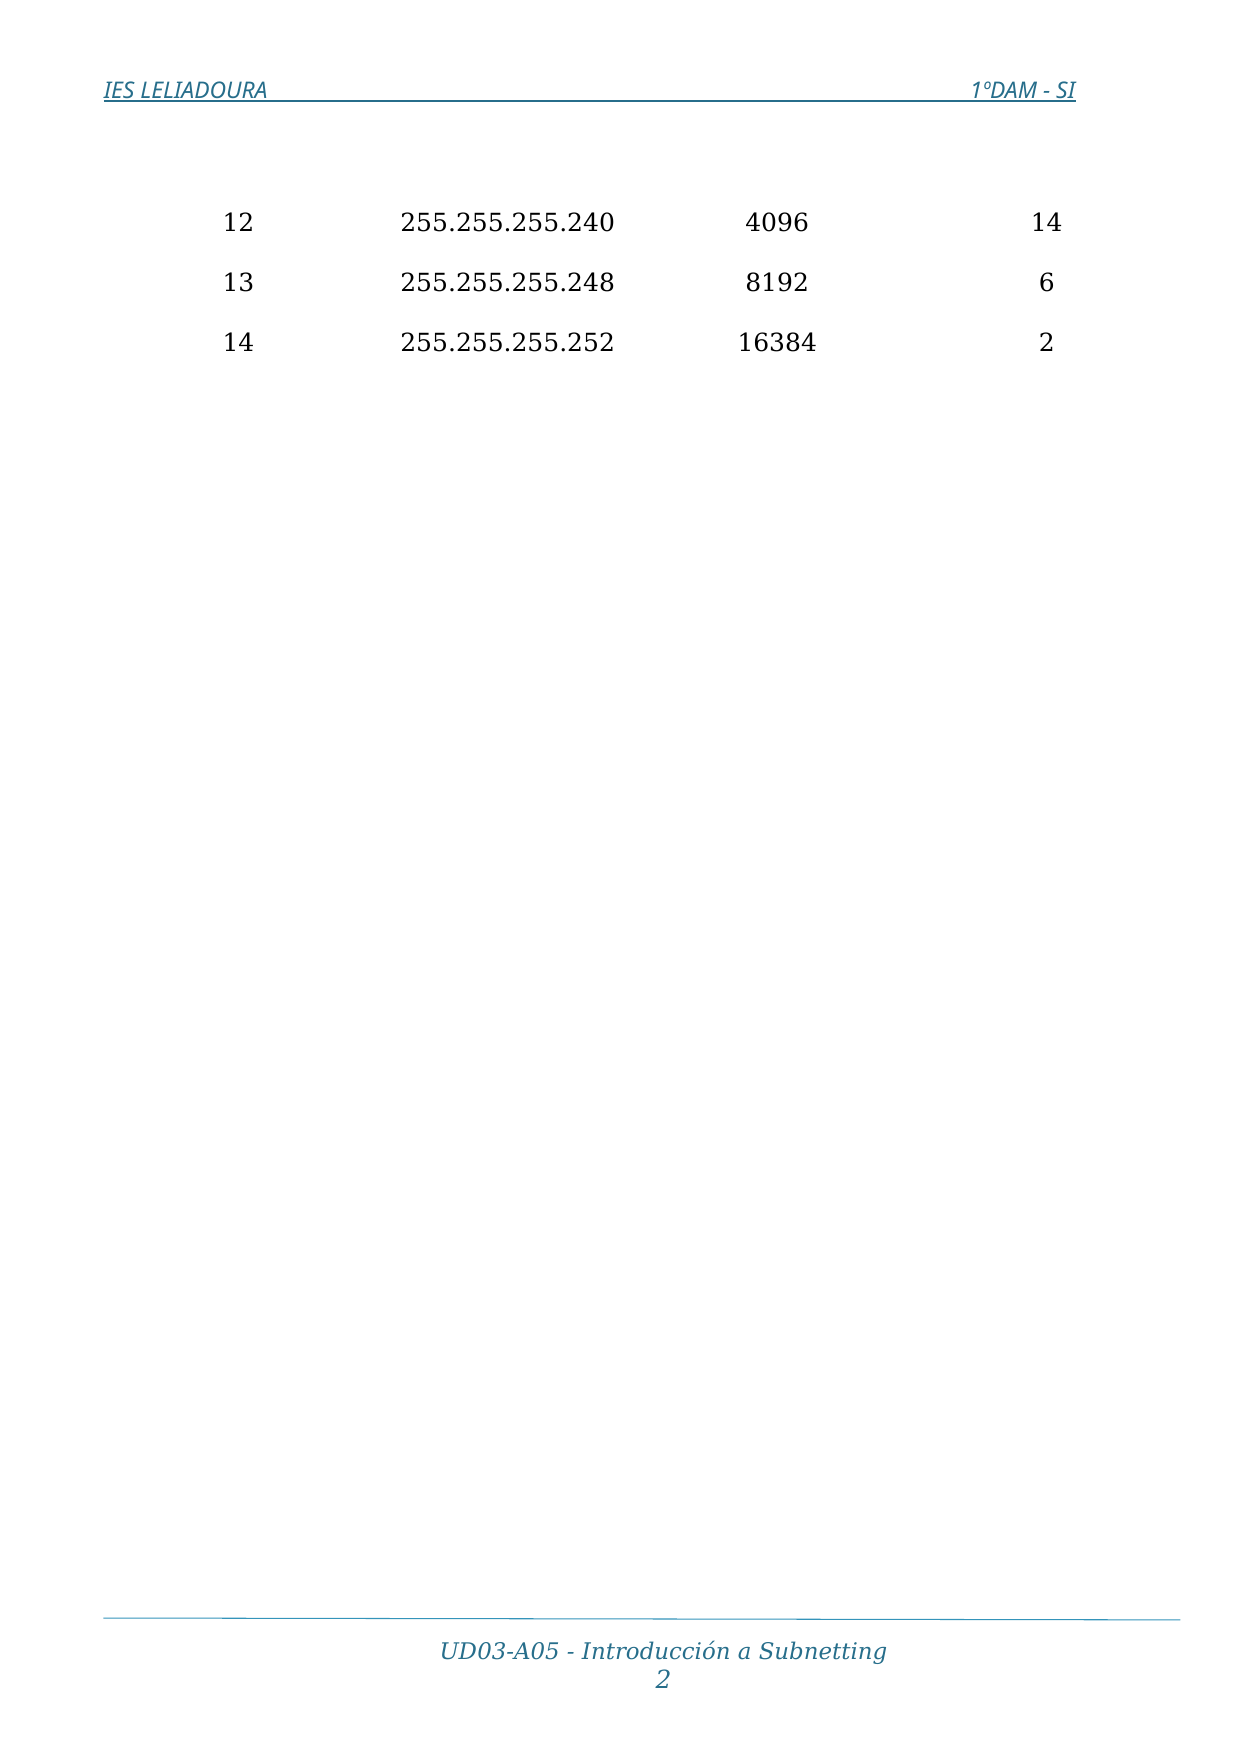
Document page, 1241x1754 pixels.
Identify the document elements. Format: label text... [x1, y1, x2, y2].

table_cell [373, 148, 642, 208]
table_cell 8192 [642, 268, 912, 328]
table_cell 6 [912, 268, 1181, 328]
table_cell 4096 [642, 208, 912, 268]
table_cell 12 [104, 208, 373, 268]
table_cell [912, 148, 1181, 208]
table_cell 255.255.255.252 [373, 328, 642, 388]
table_cell 14 [104, 328, 373, 388]
table_cell [642, 148, 912, 208]
table_cell 255.255.255.240 [373, 208, 642, 268]
table_cell 14 [912, 208, 1181, 268]
table_cell 2 [912, 328, 1181, 388]
table_cell [104, 148, 373, 208]
table_cell 255.255.255.248 [373, 268, 642, 328]
table_cell 13 [104, 268, 373, 328]
table_cell 16384 [642, 328, 912, 388]
